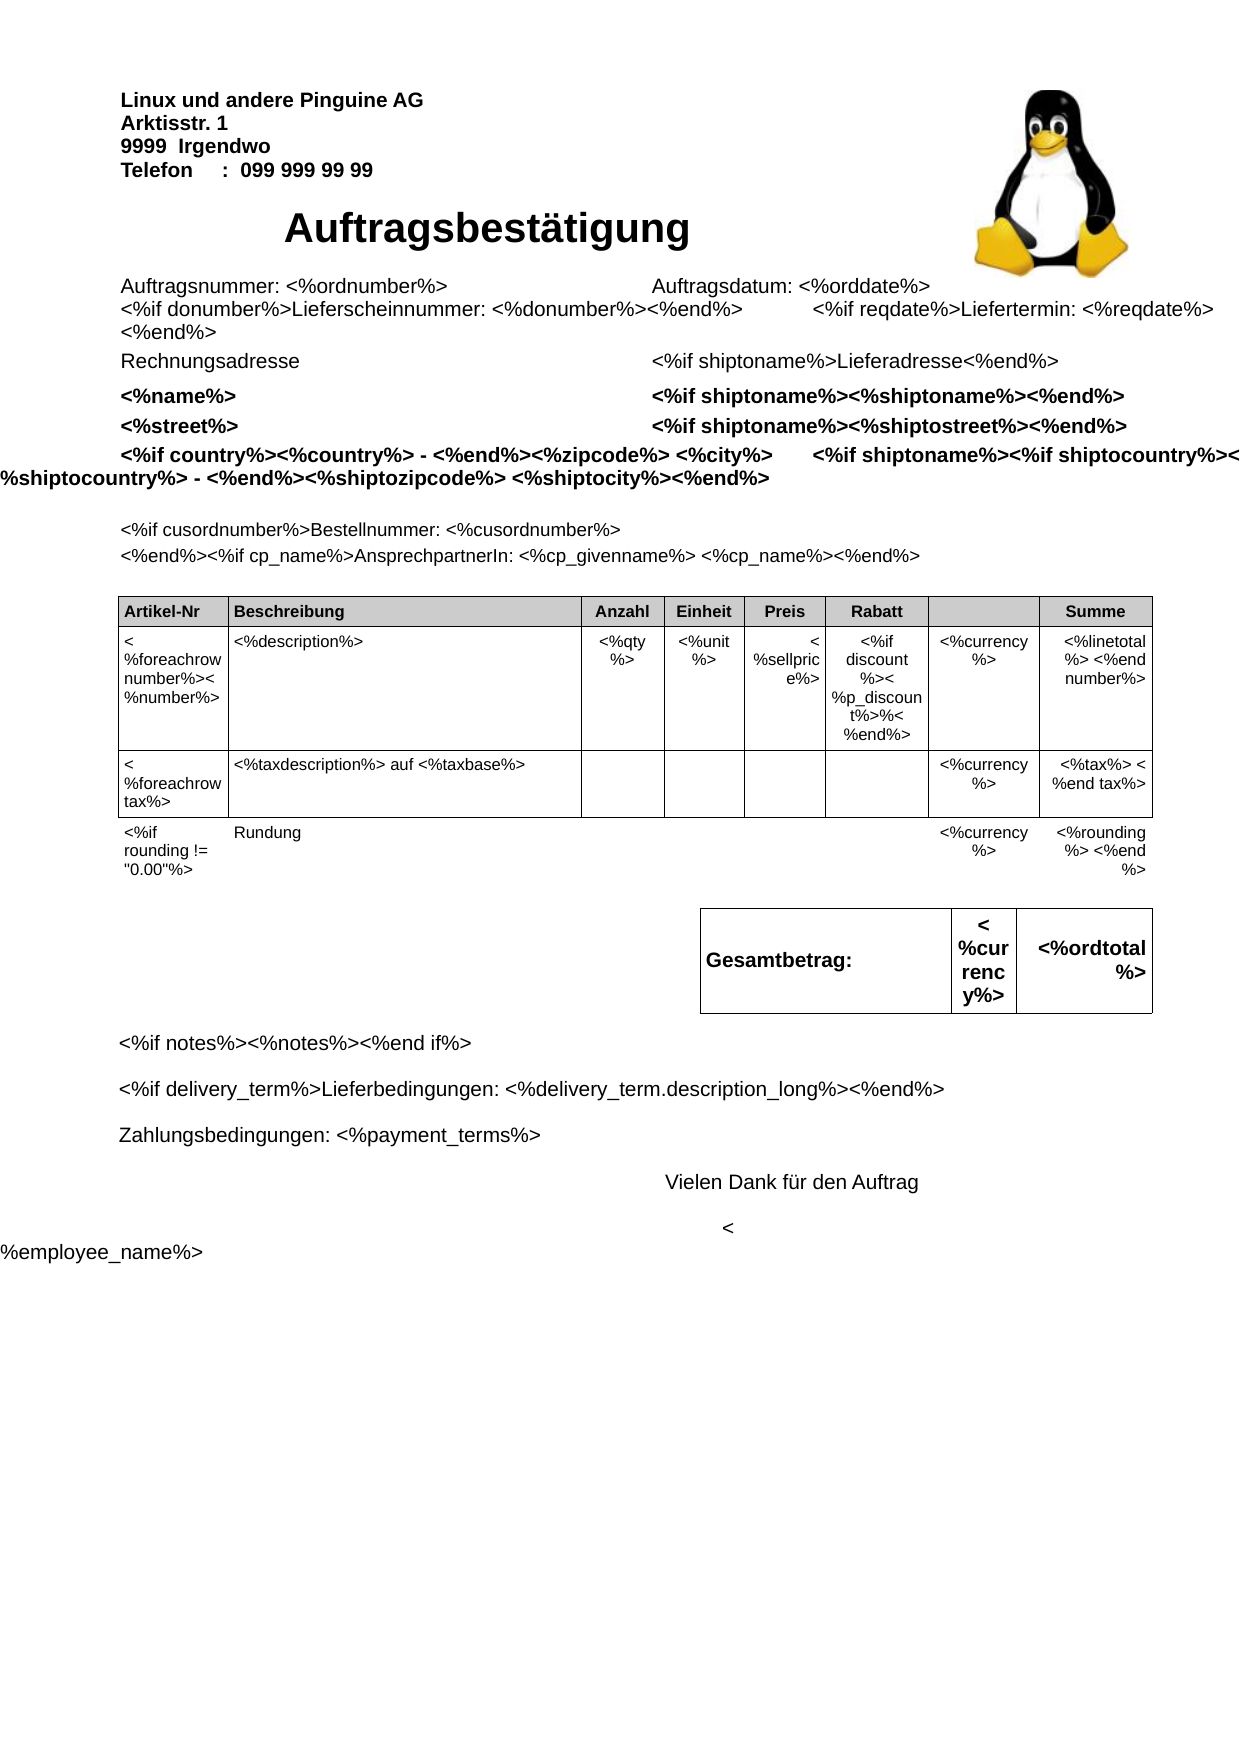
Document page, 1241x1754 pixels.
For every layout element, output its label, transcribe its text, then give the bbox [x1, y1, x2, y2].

text <%employee_name%> [0, 1217, 879, 1263]
table_cell <%tax%> <%end tax%> [1040, 751, 1152, 817]
text Auftragsnummer: <%ordnumber%> Auftragsdatum: <%orddate%> <%if donumber%>Lieferscheinnummer: <%donumber%><%end%> <%if reqdate%>Liefertermin: <%reqdate%> <%end%> [0, 274, 1240, 344]
table_cell <%rounding%> <%end%> [1040, 818, 1152, 885]
text [1129, 112, 1240, 135]
table_cell <%foreachrow number%><%number%> [119, 627, 228, 750]
table_cell Rundung [228, 818, 581, 885]
table_header Preis [745, 597, 825, 626]
table_header Beschreibung [229, 597, 581, 626]
text Arktisstr. 1 [0, 112, 974, 135]
text Linux und andere Pinguine AG [0, 88, 1240, 112]
table_cell [582, 751, 664, 817]
text Vielen Dank für den Auftrag [0, 1171, 1240, 1194]
table_header Gesamtbetrag: [701, 909, 951, 1012]
text <%name%> <%if shiptoname%><%shiptoname%><%end%> [0, 385, 1240, 408]
text <%if cusordnumber%>Bestellnummer: <%cusordnumber%> [0, 519, 1240, 540]
table_cell <%description%> [229, 627, 581, 750]
table_header <%ordtotal%> [1017, 909, 1152, 1012]
table_header Summe [1040, 597, 1152, 626]
table_cell [745, 751, 825, 817]
table_header <%currency%> [952, 909, 1016, 1012]
table_cell <%currency%> [928, 818, 1039, 885]
table_cell <%linetotal%> <%end number%> [1040, 627, 1152, 750]
table_cell <%unit%> [665, 627, 744, 750]
table_cell [744, 818, 825, 885]
text Rechnungsadresse <%if shiptoname%>Lieferadresse<%end%> [0, 350, 1240, 373]
table_cell [826, 751, 928, 817]
text 9999 Irgendwo Telefon : 099 999 99 99 [0, 135, 974, 181]
text Zahlungsbedingungen: <%payment_terms%> [0, 1124, 1240, 1147]
table_cell <%taxdescription%> auf <%taxbase%> [229, 751, 581, 817]
text [1129, 205, 1240, 251]
table_cell <%qty%> [582, 627, 664, 750]
text <%street%> <%if shiptoname%><%shiptostreet%><%end%> [0, 414, 1240, 437]
table_cell <%sellprice%> [745, 627, 825, 750]
table_header Artikel-Nr [119, 597, 228, 626]
text [1129, 135, 1240, 181]
table_cell <%if discount%><%p_discount%>%<%end%> [826, 627, 928, 750]
table_cell [664, 818, 744, 885]
text <%if country%><%country%> - <%end%><%zipcode%> <%city%> <%if shiptoname%><%if shiptocountry%><%shiptocountry%> - <%end%><%shiptozipcode%> <%shiptocity%><%end%> [0, 443, 1240, 513]
table_header [929, 597, 1039, 626]
table_cell [581, 818, 664, 885]
table_cell [825, 818, 928, 885]
table_header Anzahl [582, 597, 664, 626]
table_cell <%currency%> [929, 627, 1039, 750]
table_header Rabatt [826, 597, 928, 626]
table_cell <%currency%> [929, 751, 1039, 817]
table_cell <%if rounding != "0.00"%> [118, 818, 228, 885]
text <%if notes%><%notes%><%end if%> [0, 1031, 1240, 1054]
table_cell [665, 751, 744, 817]
text <%end%><%if cp_name%>AnsprechpartnerIn: <%cp_givenname%> <%cp_name%><%end%> [0, 546, 1240, 567]
text <%if delivery_term%>Lieferbedingungen: <%delivery_term.description_long%><%end%> [0, 1078, 1240, 1101]
table_cell <%foreachrow tax%> [119, 751, 228, 817]
text Auftragsbestätigung [0, 205, 974, 251]
table_header Einheit [665, 597, 744, 626]
picture [974, 90, 1129, 278]
